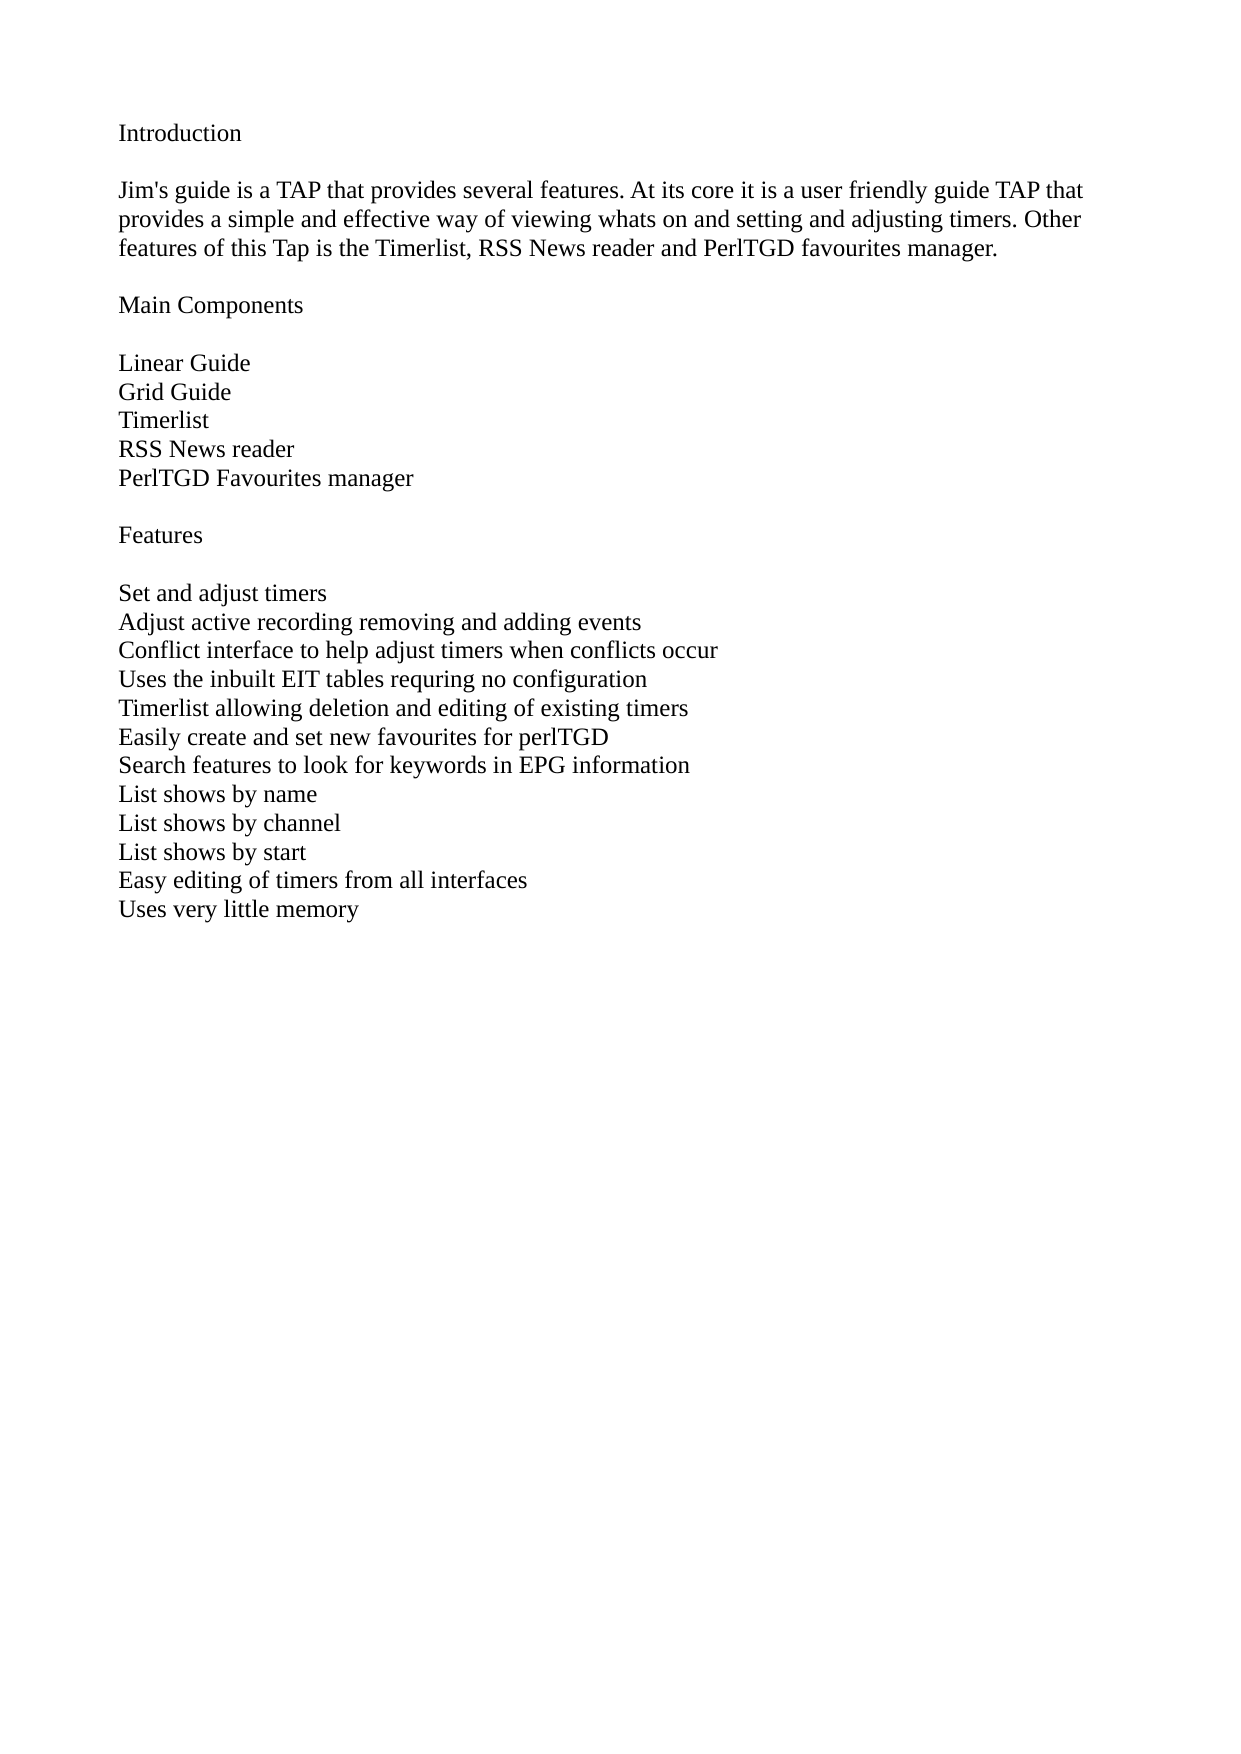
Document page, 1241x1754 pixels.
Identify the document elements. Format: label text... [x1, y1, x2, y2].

text Uses very little memory [118, 894, 1122, 923]
text List shows by name [118, 779, 1122, 808]
text Easy editing of timers from all interfaces [118, 866, 1122, 894]
text Easily create and set new favourites for perlTGD [118, 722, 1122, 751]
text Linear Guide [118, 348, 1122, 377]
text RSS News reader [118, 434, 1122, 463]
text List shows by start [118, 837, 1122, 866]
text Main Components [118, 291, 1122, 319]
text Uses the inbuilt EIT tables requring no configuration [118, 664, 1122, 693]
text Set and adjust timers [118, 578, 1122, 607]
text Search features to look for keywords in EPG information [118, 751, 1122, 779]
text Adjust active recording removing and adding events [118, 607, 1122, 636]
text PerlTGD Favourites manager [118, 463, 1122, 492]
text Jim's guide is a TAP that provides several features. At its core it is a user friendly guide TAP that provides a simple and effective way of viewing whats on and setting and adjusting timers. Other features of this Tap is the Timerlist, RSS News reader and PerlTGD favourites manager. [118, 176, 1122, 262]
text Timerlist [118, 406, 1122, 434]
text List shows by channel [118, 808, 1122, 837]
text Timerlist allowing deletion and editing of existing timers [118, 693, 1122, 722]
text Conflict interface to help adjust timers when conflicts occur [118, 636, 1122, 664]
text Grid Guide [118, 377, 1122, 406]
text Features [118, 521, 1122, 549]
text Introduction [118, 118, 1122, 147]
